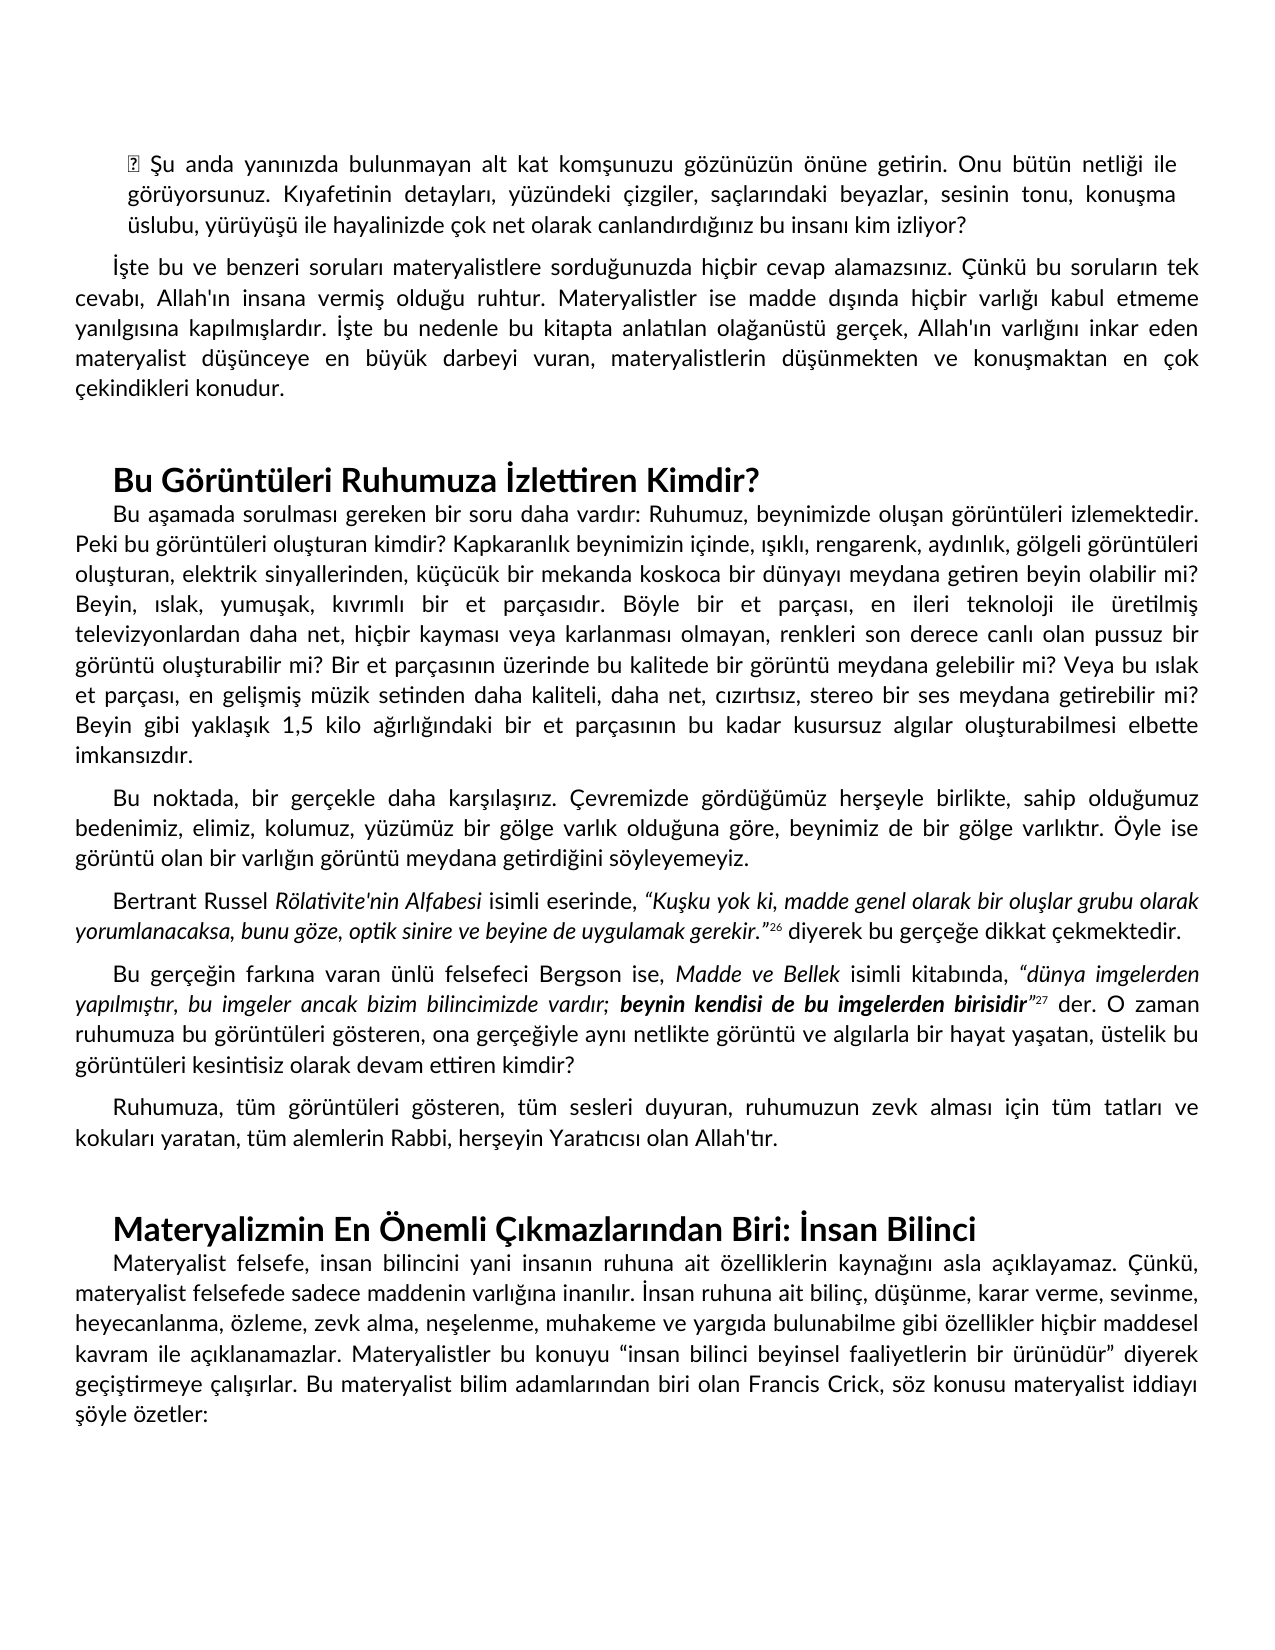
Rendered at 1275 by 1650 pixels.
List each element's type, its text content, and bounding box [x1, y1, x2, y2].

text Materyalist felsefe, insan bilincini yani insanın ruhuna ait özelliklerin kaynağını asla açıklayamaz. Çünkü, materyalist felsefede sadece maddenin varlığına inanılır. İnsan ruhuna ait bilinç, düşünme, karar verme, sevinme, heyecanlanma, özleme, zevk alma, neşelenme, muhakeme ve yargıda bulunabilme gibi özellikler hiçbir maddesel kavram ile açıklanamazlar. Materyalistler bu konuyu “insan bilinci beyinsel faaliyetlerin bir ürünüdür” diyerek geçiştirmeye çalışırlar. Bu materyalist bilim adamlarından biri olan Francis Crick, söz konusu materyalist iddiayı şöyle özetler: [75, 1249, 1200, 1427]
text Bu noktada, bir gerçekle daha karşılaşırız. Çevremizde gördüğümüz herşeyle birlikte, sahip olduğumuz bedenimiz, elimiz, kolumuz, yüzümüz bir gölge varlık olduğuna göre, beynimiz de bir gölge varlıktır. Öyle ise görüntü olan bir varlığın görüntü meydana getirdiğini söyleyemeyiz. [75, 784, 1200, 872]
text Bertrant Russel Rölativite'nin Alfabesi isimli eserinde, “Kuşku yok ki, madde genel olarak bir oluşlar grubu olarak yorumlanacaksa, bunu göze, optik sinire ve beyine de uygulamak gerekir.”26 diyerek bu gerçeğe dikkat çekmektedir. [75, 887, 1200, 944]
text  Şu anda yanınızda bulunmayan alt kat komşunuzu gözünüzün önüne getirin. Onu bütün netliği ile görüyorsunuz. Kıyafetinin detayları, yüzündeki çizgiler, saçlarındaki beyazlar, sesinin tonu, konuşma üslubu, yürüyüşü ile hayalinizde çok net olarak canlandırdığınız bu insanı kim izliyor? [127, 150, 1177, 238]
subtitle Bu Görüntüleri Ruhumuza İzlettiren Kimdir? [112, 459, 1200, 499]
subtitle Materyalizmin En Önemli Çıkmazlarından Biri: İnsan Bilinci [112, 1209, 1200, 1249]
text İşte bu ve benzeri soruları materyalistlere sorduğunuzda hiçbir cevap alamazsınız. Çünkü bu soruların tek cevabı, Allah'ın insana vermiş olduğu ruhtur. Materyalistler ise madde dışında hiçbir varlığı kabul etmeme yanılgısına kapılmışlardır. İşte bu nedenle bu kitapta anlatılan olağanüstü gerçek, Allah'ın varlığını inkar eden materyalist düşünceye en büyük darbeyi vuran, materyalistlerin düşünmekten ve konuşmaktan en çok çekindikleri konudur. [75, 253, 1200, 401]
text Bu gerçeğin farkına varan ünlü felsefeci Bergson ise, Madde ve Bellek isimli kitabında, “dünya imgelerden yapılmıştır, bu imgeler ancak bizim bilincimizde vardır; beynin kendisi de bu imgelerden birisidir”27 der. O zaman ruhumuza bu görüntüleri gösteren, ona gerçeğiyle aynı netlikte görüntü ve algılarla bir hayat yaşatan, üstelik bu görüntüleri kesintisiz olarak devam ettiren kimdir? [75, 960, 1200, 1078]
text Bu aşamada sorulması gereken bir soru daha vardır: Ruhumuz, beynimizde oluşan görüntüleri izlemektedir. Peki bu görüntüleri oluşturan kimdir? Kapkaranlık beynimizin içinde, ışıklı, rengarenk, aydınlık, gölgeli görüntüleri oluşturan, elektrik sinyallerinden, küçücük bir mekanda koskoca bir dünyayı meydana getiren beyin olabilir mi? Beyin, ıslak, yumuşak, kıvrımlı bir et parçasıdır. Böyle bir et parçası, en ileri teknoloji ile üretilmiş televizyonlardan daha net, hiçbir kayması veya karlanması olmayan, renkleri son derece canlı olan pussuz bir görüntü oluşturabilir mi? Bir et parçasının üzerinde bu kalitede bir görüntü meydana gelebilir mi? Veya bu ıslak et parçası, en gelişmiş müzik setinden daha kaliteli, daha net, cızırtısız, stereo bir ses meydana getirebilir mi? Beyin gibi yaklaşık 1,5 kilo ağırlığındaki bir et parçasının bu kadar kusursuz algılar oluşturabilmesi elbette imkansızdır. [75, 499, 1200, 768]
text Ruhumuza, tüm görüntüleri gösteren, tüm sesleri duyuran, ruhumuzun zevk alması için tüm tatları ve kokuları yaratan, tüm alemlerin Rabbi, herşeyin Yaratıcısı olan Allah'tır. [75, 1093, 1200, 1151]
